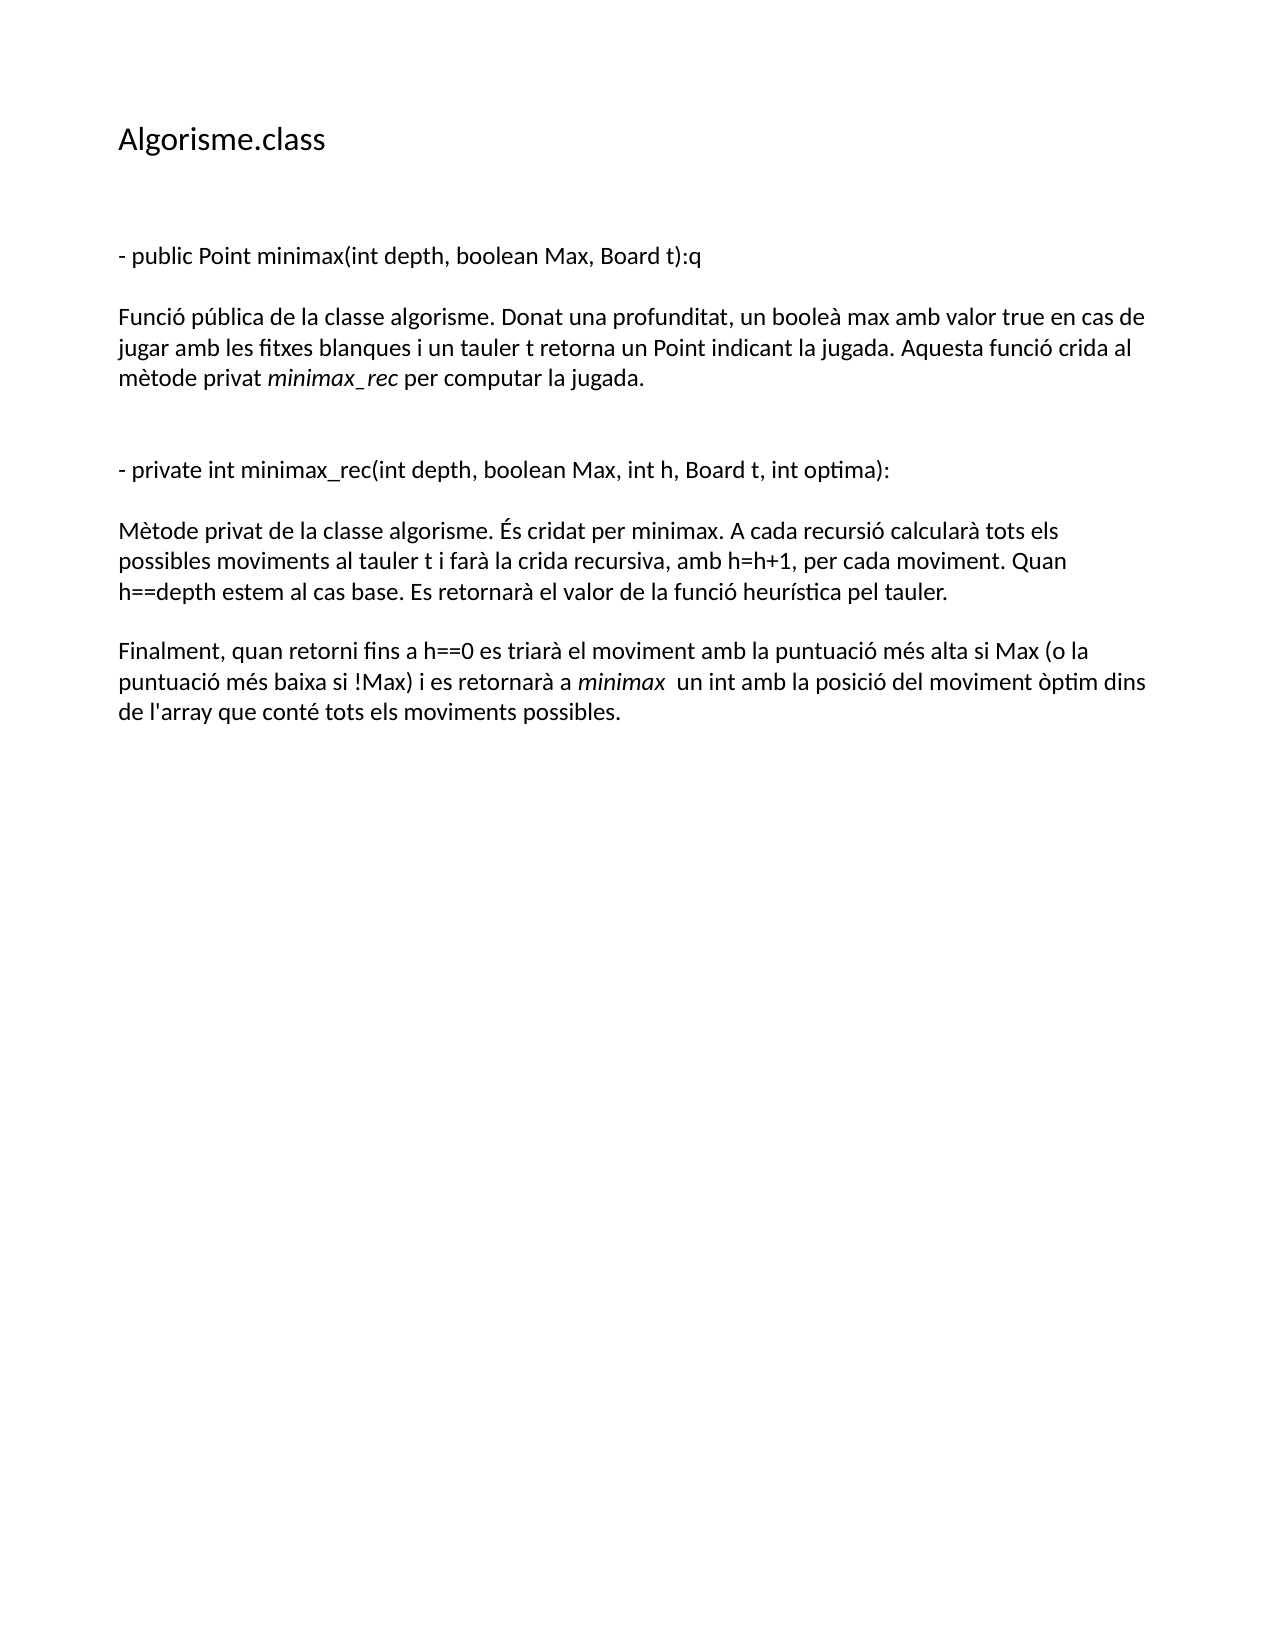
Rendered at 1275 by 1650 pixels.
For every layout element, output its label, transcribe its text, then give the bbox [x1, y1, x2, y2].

text Finalment, quan retorni fins a h==0 es triarà el moviment amb la puntuació més alta si Max (o la puntuació més baixa si !Max) i es retornarà a minimax un int amb la posició del moviment òptim dins de l'array que conté tots els moviments possibles. [118, 635, 1157, 727]
text Mètode privat de la classe algorisme. És cridat per minimax. A cada recursió calcularà tots els possibles moviments al tauler t i farà la crida recursiva, amb h=h+1, per cada moviment. Quan h==depth estem al cas base. Es retornarà el valor de la funció heurística pel tauler. [118, 515, 1157, 607]
text Algorisme.class [118, 118, 1157, 159]
text - public Point minimax(int depth, boolean Max, Board t):q [118, 240, 1157, 271]
text Funció pública de la classe algorisme. Donat una profunditat, un booleà max amb valor true en cas de jugar amb les fitxes blanques i un tauler t retorna un Point indicant la jugada. Aquesta funció crida al mètode privat minimax_rec per computar la jugada. [118, 301, 1157, 393]
text - private int minimax_rec(int depth, boolean Max, int h, Board t, int optima): [118, 454, 1157, 484]
